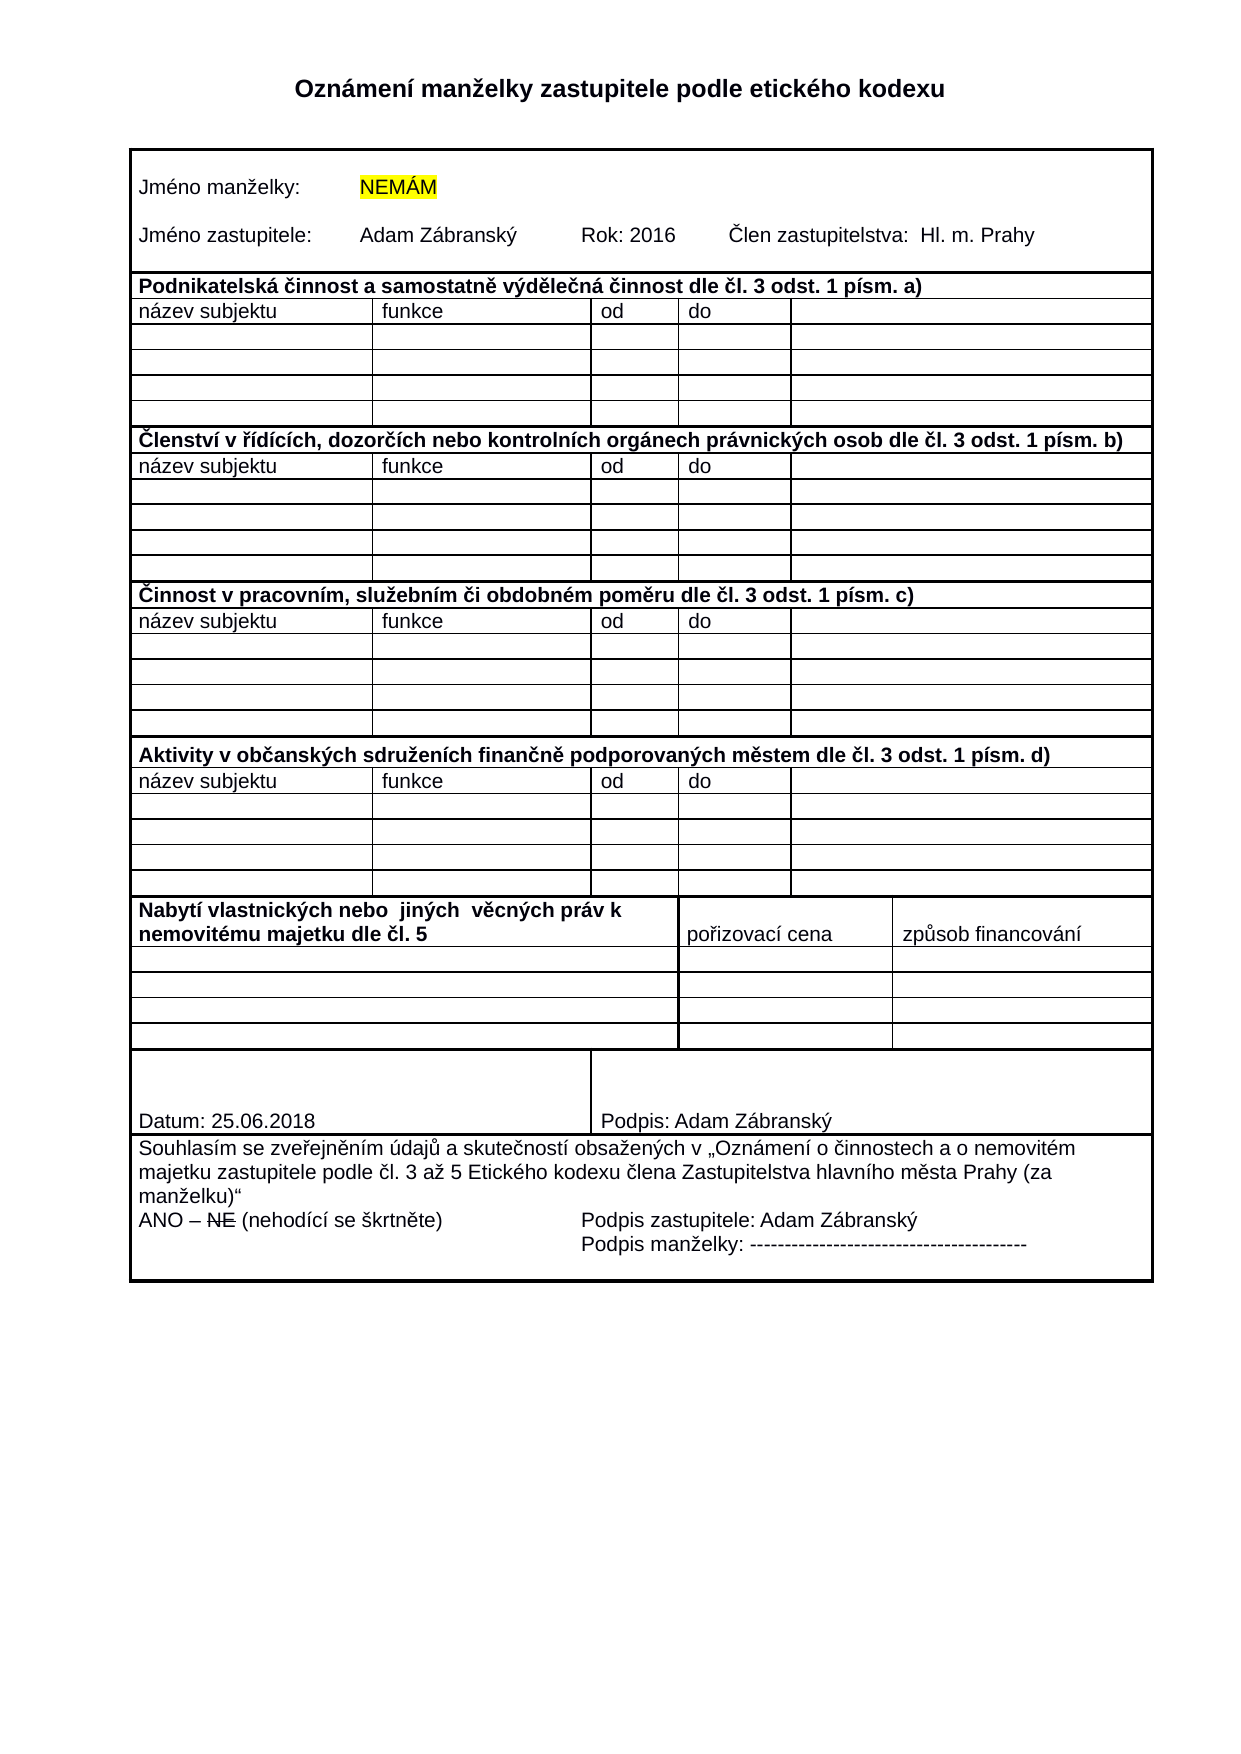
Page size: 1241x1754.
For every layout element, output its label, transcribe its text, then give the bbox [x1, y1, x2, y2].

table_cell [132, 325, 372, 349]
table_cell [592, 350, 678, 374]
table_cell [592, 634, 678, 658]
table_cell [132, 480, 372, 503]
table_cell [679, 376, 790, 400]
table_cell [792, 556, 1151, 580]
table_cell do [679, 609, 790, 632]
table_cell [132, 660, 372, 683]
table_cell [132, 531, 372, 554]
table_cell funkce [373, 609, 590, 632]
table_cell [373, 350, 590, 374]
table_cell [679, 556, 790, 580]
table_cell [373, 820, 590, 843]
table_cell [132, 1024, 677, 1048]
table_cell způsob financování [893, 898, 1151, 946]
table_cell [792, 711, 1151, 734]
table_cell [792, 685, 1151, 709]
table_cell [592, 556, 678, 580]
table_cell [792, 609, 1151, 632]
table_cell [592, 325, 678, 349]
table_cell [680, 973, 892, 997]
table_cell [132, 871, 372, 894]
table_cell [679, 820, 790, 843]
table_cell název subjektu [132, 609, 372, 632]
table_cell funkce [373, 454, 590, 478]
table_cell [792, 768, 1151, 792]
table_cell [592, 820, 678, 843]
table_cell funkce [373, 299, 590, 323]
table_cell [679, 401, 790, 425]
table_cell Jméno manželky: NEMÁM Jméno zastupitele: Adam Zábranský Rok: 2016 Člen zastupitelstva: Hl. m. Prahy [132, 151, 1151, 271]
table_cell [792, 531, 1151, 554]
table_cell [132, 711, 372, 734]
table_cell [373, 794, 590, 818]
table_cell [893, 947, 1151, 971]
table_cell [679, 685, 790, 709]
table_cell [132, 947, 677, 971]
table_cell [132, 845, 372, 869]
table_cell [679, 711, 790, 734]
table_cell Podpis: Adam Zábranský [592, 1051, 1151, 1132]
table_cell [373, 556, 590, 580]
table_cell od [592, 768, 678, 792]
table_cell [792, 505, 1151, 529]
table_cell [132, 556, 372, 580]
table_cell [792, 660, 1151, 683]
table_cell [792, 325, 1151, 349]
table_cell [373, 660, 590, 683]
table_cell Datum: 25.06.2018 [132, 1051, 590, 1132]
table_cell [592, 376, 678, 400]
table_cell [132, 820, 372, 843]
table_cell [132, 350, 372, 374]
table_cell [592, 531, 678, 554]
table_cell [792, 376, 1151, 400]
table_cell [792, 480, 1151, 503]
table_cell [373, 845, 590, 869]
table_cell [679, 794, 790, 818]
table_cell [373, 531, 590, 554]
table_cell od [592, 609, 678, 632]
table_cell do [679, 768, 790, 792]
table_cell [792, 634, 1151, 658]
table_cell [373, 401, 590, 425]
table_cell název subjektu [132, 299, 372, 323]
table_cell [679, 634, 790, 658]
table_cell [373, 871, 590, 894]
table_cell [592, 845, 678, 869]
table_cell [680, 1024, 892, 1048]
table_cell [792, 820, 1151, 843]
table_cell Nabytí vlastnických nebo jiných věcných práv k nemovitému majetku dle čl. 5 [132, 898, 677, 946]
table_cell [680, 998, 892, 1022]
table_cell [592, 480, 678, 503]
table_cell [592, 871, 678, 894]
table_cell [680, 947, 892, 971]
table_cell [373, 376, 590, 400]
table_cell [792, 401, 1151, 425]
table_cell [679, 660, 790, 683]
table_cell [592, 660, 678, 683]
table_cell [893, 998, 1151, 1022]
table_cell [132, 794, 372, 818]
table_cell [373, 634, 590, 658]
table_cell [792, 871, 1151, 894]
table_cell [592, 401, 678, 425]
table_cell Souhlasím se zveřejněním údajů a skutečností obsažených v „Oznámení o činnostech a o nemovitém majetku zastupitele podle čl. 3 až 5 Etického kodexu člena Zastupitelstva hlavního města Prahy (za manželku)“ ANO – NE (nehodící se škrtněte) Podpis zastupitele: Adam Zábranský Podpis manželky: ---------------------------------------- [132, 1136, 1151, 1279]
table_cell od [592, 299, 678, 323]
table_cell [132, 973, 677, 997]
table_cell do [679, 299, 790, 323]
table_cell název subjektu [132, 454, 372, 478]
table_cell do [679, 454, 790, 478]
table_cell [679, 505, 790, 529]
table_cell [132, 505, 372, 529]
table_cell [592, 711, 678, 734]
table_cell [373, 325, 590, 349]
table_cell [373, 711, 590, 734]
table_cell [679, 350, 790, 374]
table_cell [132, 376, 372, 400]
table_cell [132, 998, 677, 1022]
table_cell [792, 794, 1151, 818]
table_cell [679, 480, 790, 503]
table_cell [679, 845, 790, 869]
table_cell [132, 685, 372, 709]
table_cell [893, 973, 1151, 997]
table_cell [373, 480, 590, 503]
table_cell [132, 634, 372, 658]
table_cell Podnikatelská činnost a samostatně výdělečná činnost dle čl. 3 odst. 1 písm. a) [132, 274, 1151, 298]
table_cell [792, 350, 1151, 374]
table_cell Členství v řídících, dozorčích nebo kontrolních orgánech právnických osob dle čl. 3 odst. 1 písm. b) [132, 428, 1151, 452]
table_cell od [592, 454, 678, 478]
table_cell [679, 871, 790, 894]
table_cell [893, 1024, 1151, 1048]
table_cell [792, 845, 1151, 869]
table_cell [592, 685, 678, 709]
table_cell [132, 401, 372, 425]
table_cell [679, 531, 790, 554]
table_cell funkce [373, 768, 590, 792]
table_cell [792, 454, 1151, 478]
table_cell [592, 794, 678, 818]
table_cell [679, 325, 790, 349]
table_cell Činnost v pracovním, služebním či obdobném poměru dle čl. 3 odst. 1 písm. c) [132, 583, 1151, 607]
table_cell [373, 505, 590, 529]
table_cell pořizovací cena [680, 898, 892, 946]
table_cell [373, 685, 590, 709]
table_cell [592, 505, 678, 529]
table_cell Aktivity v občanských sdruženích finančně podporovaných městem dle čl. 3 odst. 1 písm. d) [132, 738, 1151, 767]
table_cell [792, 299, 1151, 323]
table_cell název subjektu [132, 768, 372, 792]
